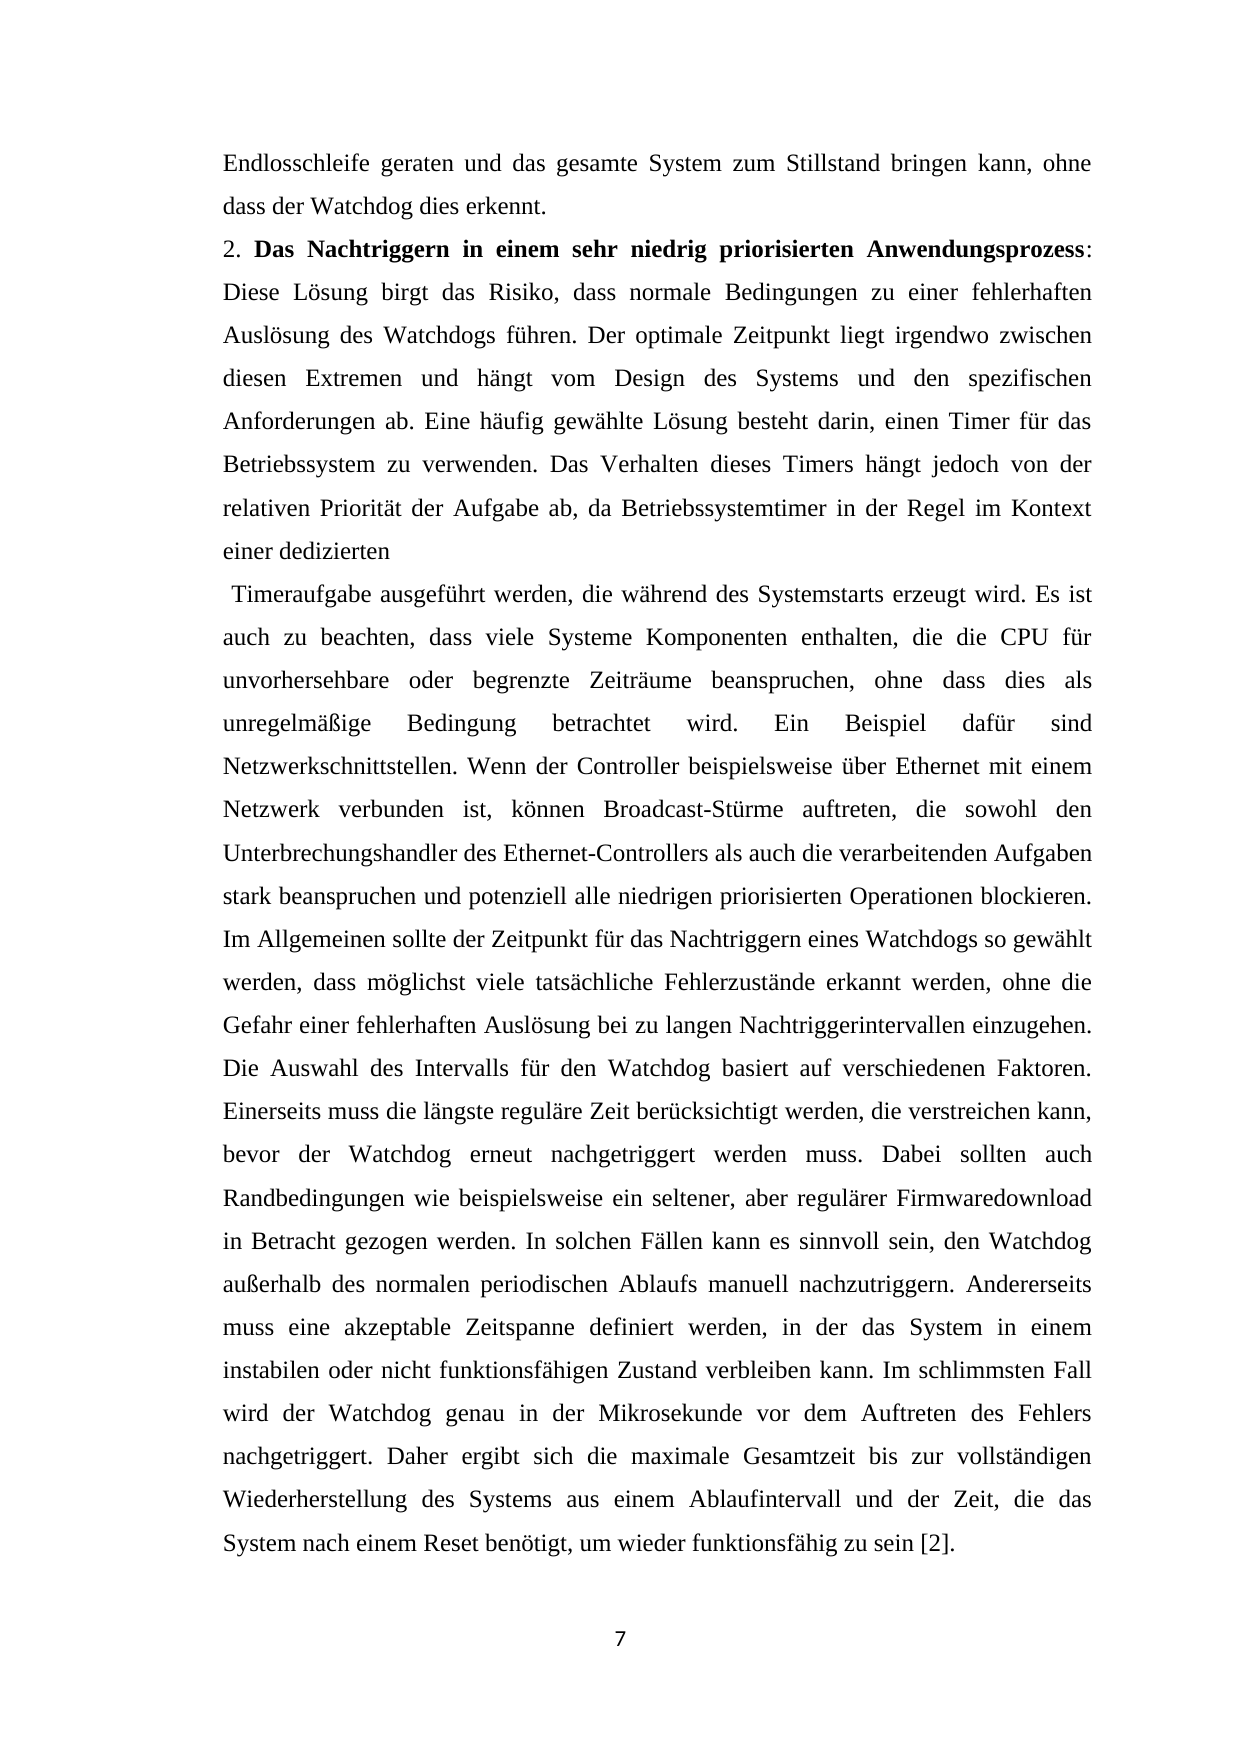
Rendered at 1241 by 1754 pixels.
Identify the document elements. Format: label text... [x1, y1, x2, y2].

list 2. Das Nachtriggern in einem sehr niedrig priorisierten Anwendungsprozess: Diese Lösung birgt das Risiko, dass normale Bedingungen zu einer fehlerhaften Auslösung des Watchdogs führen. Der optimale Zeitpunkt liegt irgendwo zwischen diesen Extremen und hängt vom Design des Systems und den spezifischen Anforderungen ab. Eine häufig gewählte Lösung besteht darin, einen Timer für das Betriebssystem zu verwenden. Das Verhalten dieses Timers hängt jedoch von der relativen Priorität der Aufgabe ab, da Betriebssystemtimer in der Regel im Kontext einer dedizierten [223, 234, 1093, 564]
list Timeraufgabe ausgeführt werden, die während des Systemstarts erzeugt wird. Es ist auch zu beachten, dass viele Systeme Komponenten enthalten, die die CPU für unvorhersehbare oder begrenzte Zeiträume beanspruchen, ohne dass dies als unregelmäßige Bedingung betrachtet wird. Ein Beispiel dafür sind Netzwerkschnittstellen. Wenn der Controller beispielsweise über Ethernet mit einem Netzwerk verbunden ist, können Broadcast-Stürme auftreten, die sowohl den Unterbrechungshandler des Ethernet-Controllers als auch die verarbeitenden Aufgaben stark beanspruchen und potenziell alle niedrigen priorisierten Operationen blockieren. Im Allgemeinen sollte der Zeitpunkt für das Nachtriggern eines Watchdogs so gewählt werden, dass möglichst viele tatsächliche Fehlerzustände erkannt werden, ohne die Gefahr einer fehlerhaften Auslösung bei zu langen Nachtriggerintervallen einzugehen. Die Auswahl des Intervalls für den Watchdog basiert auf verschiedenen Faktoren. Einerseits muss die längste reguläre Zeit berücksichtigt werden, die verstreichen kann, bevor der Watchdog erneut nachgetriggert werden muss. Dabei sollten auch Randbedingungen wie beispielsweise ein seltener, aber regulärer Firmwaredownload in Betracht gezogen werden. In solchen Fällen kann es sinnvoll sein, den Watchdog außerhalb des normalen periodischen Ablaufs manuell nachzutriggern. Andererseits muss eine akzeptable Zeitspanne definiert werden, in der das System in einem instabilen oder nicht funktionsfähigen Zustand verbleiben kann. Im schlimmsten Fall wird der Watchdog genau in der Mikrosekunde vor dem Auftreten des Fehlers nachgetriggert. Daher ergibt sich die maximale Gesamtzeit bis zur vollständigen Wiederherstellung des Systems aus einem Ablaufintervall und der Zeit, die das System nach einem Reset benötigt, um wieder funktionsfähig zu sein [2]. [223, 579, 1093, 1556]
list Endlosschleife geraten und das gesamte System zum Stillstand bringen kann, ohne dass der Watchdog dies erkennt. [223, 148, 1093, 219]
